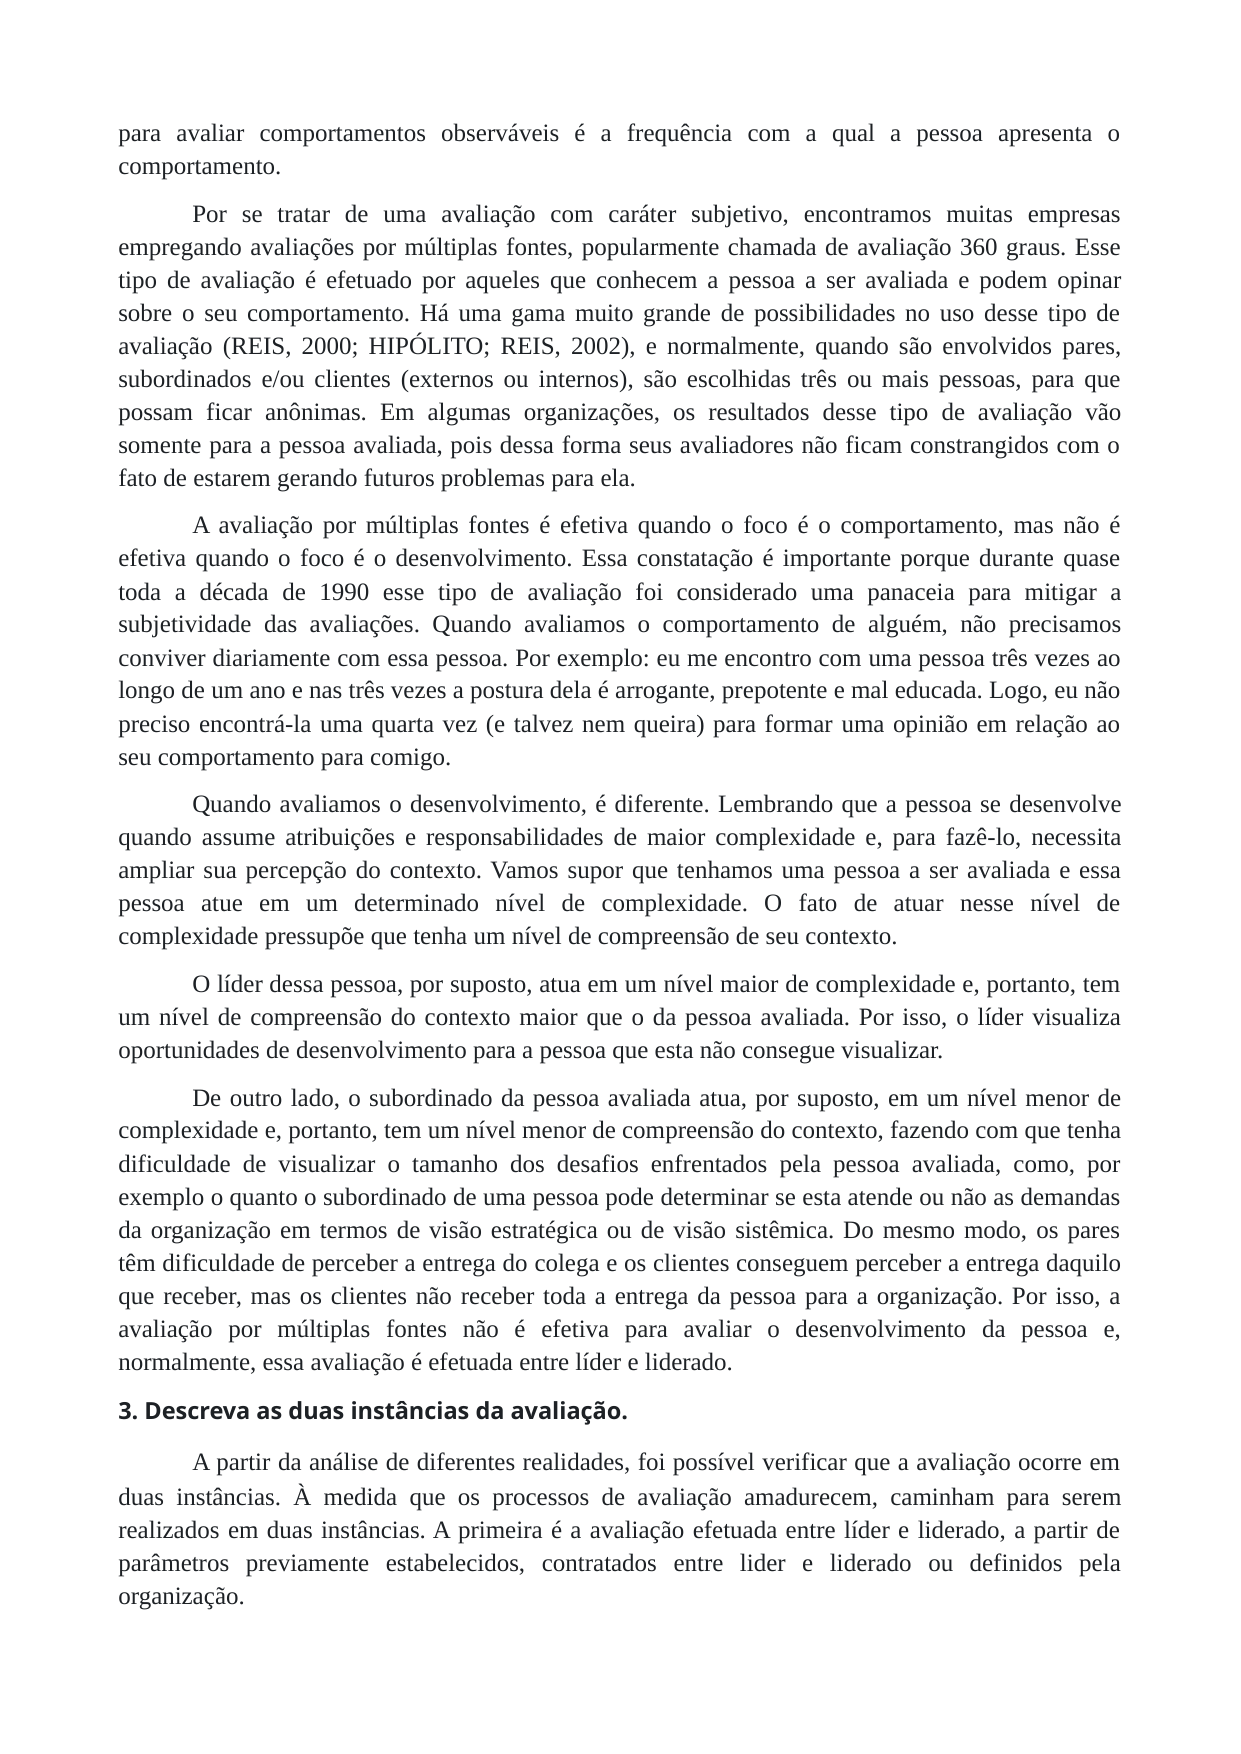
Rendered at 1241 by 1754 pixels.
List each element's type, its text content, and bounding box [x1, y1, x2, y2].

text Quando avaliamos o desenvolvimento, é diferente. Lembrando que a pessoa se desenvolve quando assume atribuições e responsabilidades de maior complexidade e, para fazê-lo, necessita ampliar sua percepção do contexto. Vamos supor que tenhamos uma pessoa a ser avaliada e essa pessoa atue em um determinado nível de complexidade. O fato de atuar nesse nível de complexidade pressupõe que tenha um nível de compreensão de seu contexto. [118, 789, 1122, 950]
text A avaliação por múltiplas fontes é efetiva quando o foco é o comportamento, mas não é efetiva quando o foco é o desenvolvimento. Essa constatação é importante porque durante quase toda a década de 1990 esse tipo de avaliação foi considerado uma panaceia para mitigar a subjetividade das avaliações. Quando avaliamos o comportamento de alguém, não precisamos conviver diariamente com essa pessoa. Por exemplo: eu me encontro com uma pessoa três vezes ao longo de um ano e nas três vezes a postura dela é arrogante, prepotente e mal educada. Logo, eu não preciso encontrá-la uma quarta vez (e talvez nem queira) para formar uma opinião em relação ao seu comportamento para comigo. [118, 511, 1122, 770]
text para avaliar comportamentos observáveis é a frequência com a qual a pessoa apresenta o comportamento. [118, 118, 1122, 180]
text A partir da análise de diferentes realidades, foi possível verificar que a avaliação ocorre em duas instâncias. À medida que os processos de avaliação amadurecem, caminham para serem realizados em duas instâncias. A primeira é a avaliação efetuada entre líder e liderado, a partir de parâmetros previamente estabelecidos, contratados entre lider e liderado ou definidos pela organização. [118, 1446, 1122, 1610]
text 3. Descreva as duas instâncias da avaliação. [118, 1394, 1122, 1426]
text O líder dessa pessoa, por suposto, atua em um nível maior de complexidade e, portanto, tem um nível de compreensão do contexto maior que o da pessoa avaliada. Por isso, o líder visualiza oportunidades de desenvolvimento para a pessoa que esta não consegue visualizar. [118, 969, 1122, 1064]
text De outro lado, o subordinado da pessoa avaliada atua, por suposto, em um nível menor de complexidade e, portanto, tem um nível menor de compreensão do contexto, fazendo com que tenha dificuldade de visualizar o tamanho dos desafios enfrentados pela pessoa avaliada, como, por exemplo o quanto o subordinado de uma pessoa pode determinar se esta atende ou não as demandas da organização em termos de visão estratégica ou de visão sistêmica. Do mesmo modo, os pares têm dificuldade de perceber a entrega do colega e os clientes conseguem perceber a entrega daquilo que receber, mas os clientes não receber toda a entrega da pessoa para a organização. Por isso, a avaliação por múltiplas fontes não é efetiva para avaliar o desenvolvimento da pessoa e, normalmente, essa avaliação é efetuada entre líder e liderado. [118, 1083, 1122, 1376]
text Por se tratar de uma avaliação com caráter subjetivo, encontramos muitas empresas empregando avaliações por múltiplas fontes, popularmente chamada de avaliação 360 graus. Esse tipo de avaliação é efetuado por aqueles que conhecem a pessoa a ser avaliada e podem opinar sobre o seu comportamento. Há uma gama muito grande de possibilidades no uso desse tipo de avaliação (REIS, 2000; HIPÓLITO; REIS, 2002), e normalmente, quando são envolvidos pares, subordinados e/ou clientes (externos ou internos), são escolhidas três ou mais pessoas, para que possam ficar anônimas. Em algumas organizações, os resultados desse tipo de avaliação vão somente para a pessoa avaliada, pois dessa forma seus avaliadores não ficam constrangidos com o fato de estarem gerando futuros problemas para ela. [118, 199, 1122, 492]
